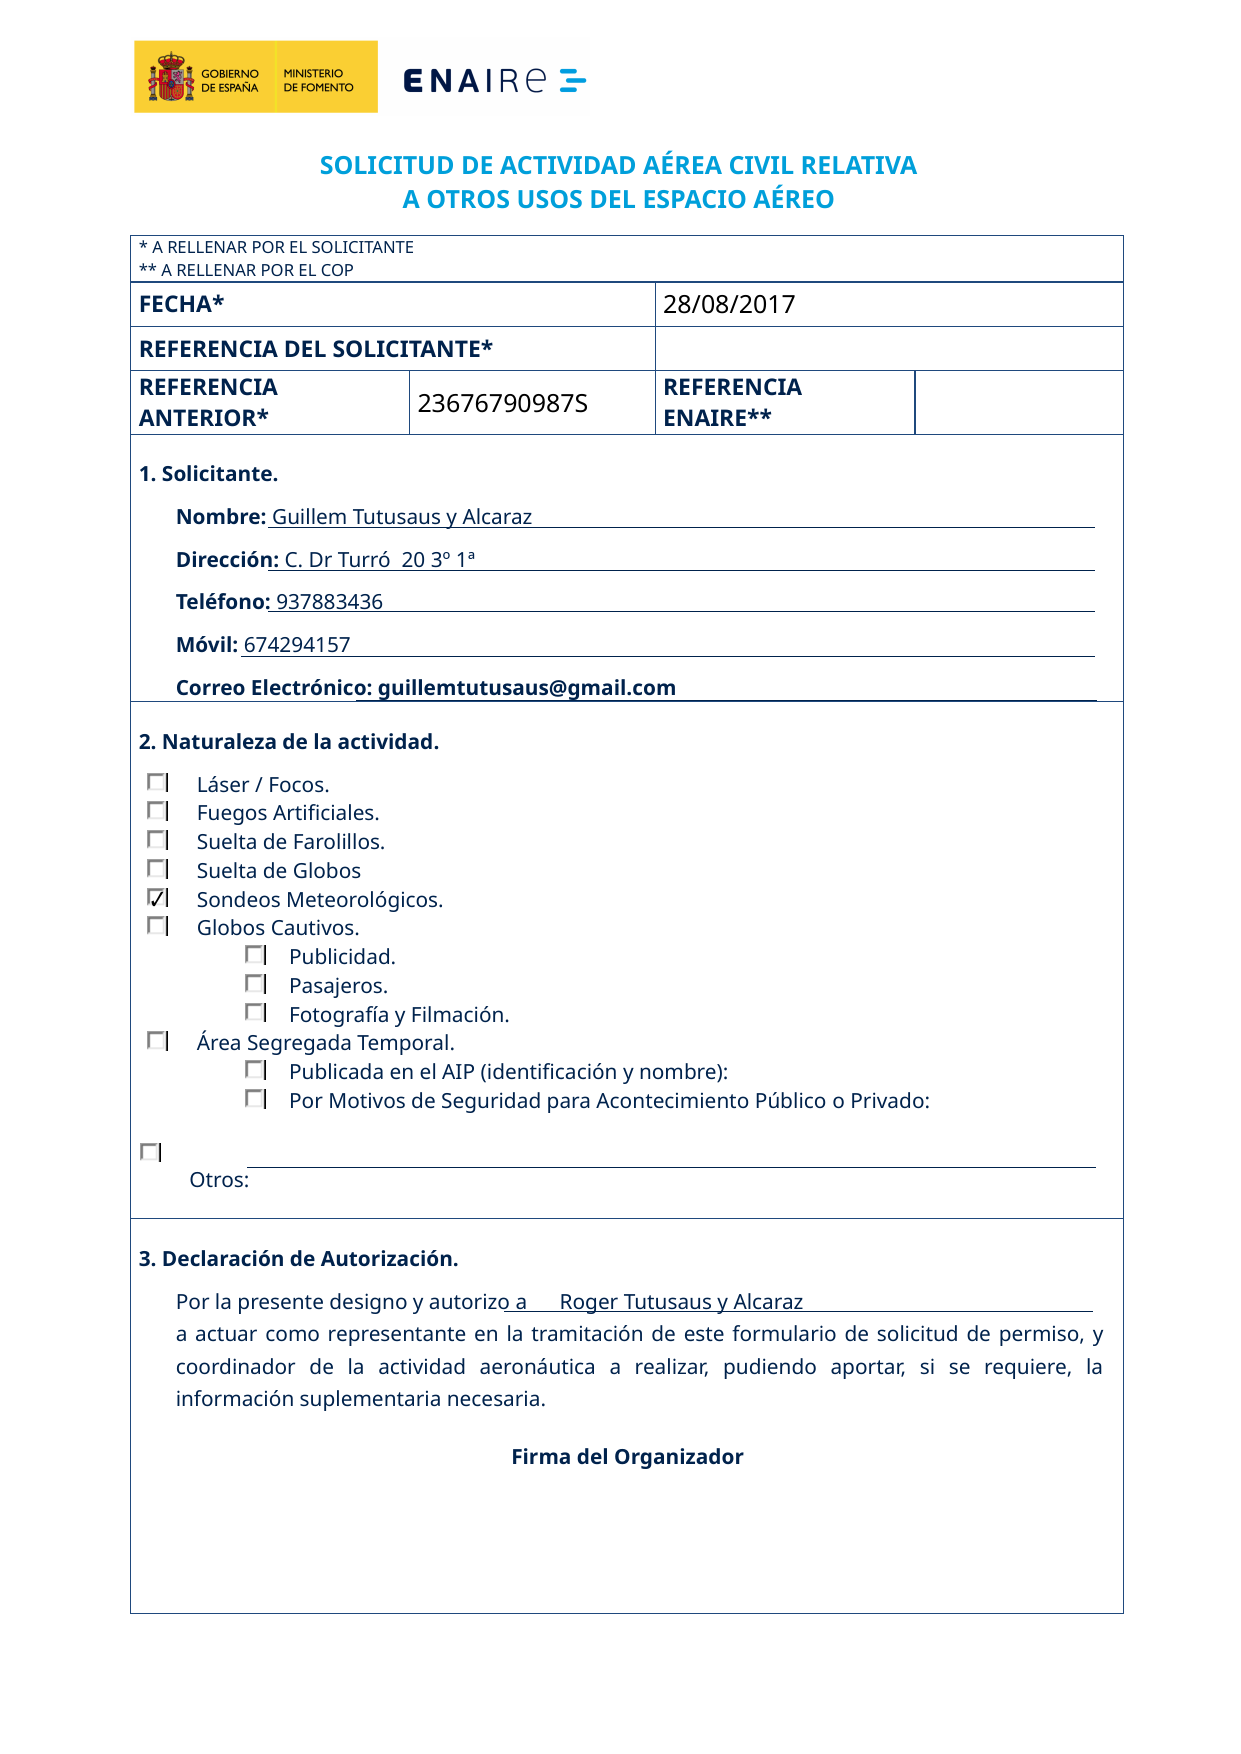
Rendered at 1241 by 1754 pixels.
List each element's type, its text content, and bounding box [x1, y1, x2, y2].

table_cell 28/08/2017 [656, 283, 1123, 326]
table_cell 3. Declaración de Autorización. Por la presente designo y autorizo a Roger Tutusaus y Alcaraz a actuar como representante en la tramitación de este formulario de solicitud de permiso, y coordinador de la actividad aeronáutica a realizar, pudiendo aportar, si se requiere, la información suplementaria necesaria. Firma del Organizador [131, 1219, 1123, 1613]
table_cell 1. Solicitante. Nombre: Guillem Tutusaus y Alcaraz Dirección: C. Dr Turró 20 3º 1ª Teléfono: 937883436 Móvil: 674294157 Correo Electrónico: guillemtutusaus@gmail.com [131, 435, 1123, 701]
picture [131, 37, 591, 116]
subtitle SOLICITUD DE ACTIVIDAD AÉREA CIVIL RELATIVA [131, 148, 1106, 182]
subtitle A OTROS USOS DEL ESPACIO AÉREO [131, 182, 1106, 216]
table_cell REFERENCIA ANTERIOR* [131, 371, 409, 433]
table_cell FECHA* [131, 283, 655, 326]
table_cell 2. Naturaleza de la actividad. Láser / Focos. Fuegos Artificiales. Suelta de Farolillos. Suelta de Globos Sondeos Meteorológicos. Globos Cautivos. Publicidad. Pasajeros. Fotografía y Filmación. Área Segregada Temporal. Publicada en el AIP (identificación y nombre): Por Motivos de Seguridad para Acontecimiento Público o Privado: Otros: [131, 702, 1123, 1218]
table_cell [656, 327, 1123, 370]
table_cell REFERENCIA DEL SOLICITANTE* [131, 327, 655, 370]
table_cell 23676790987S [410, 371, 655, 433]
table_cell REFERENCIA ENAIRE** [656, 371, 914, 433]
table_header * A RELLENAR POR EL SOLICITANTE ** A RELLENAR POR EL COP [131, 236, 1123, 281]
table_cell [916, 371, 1123, 433]
